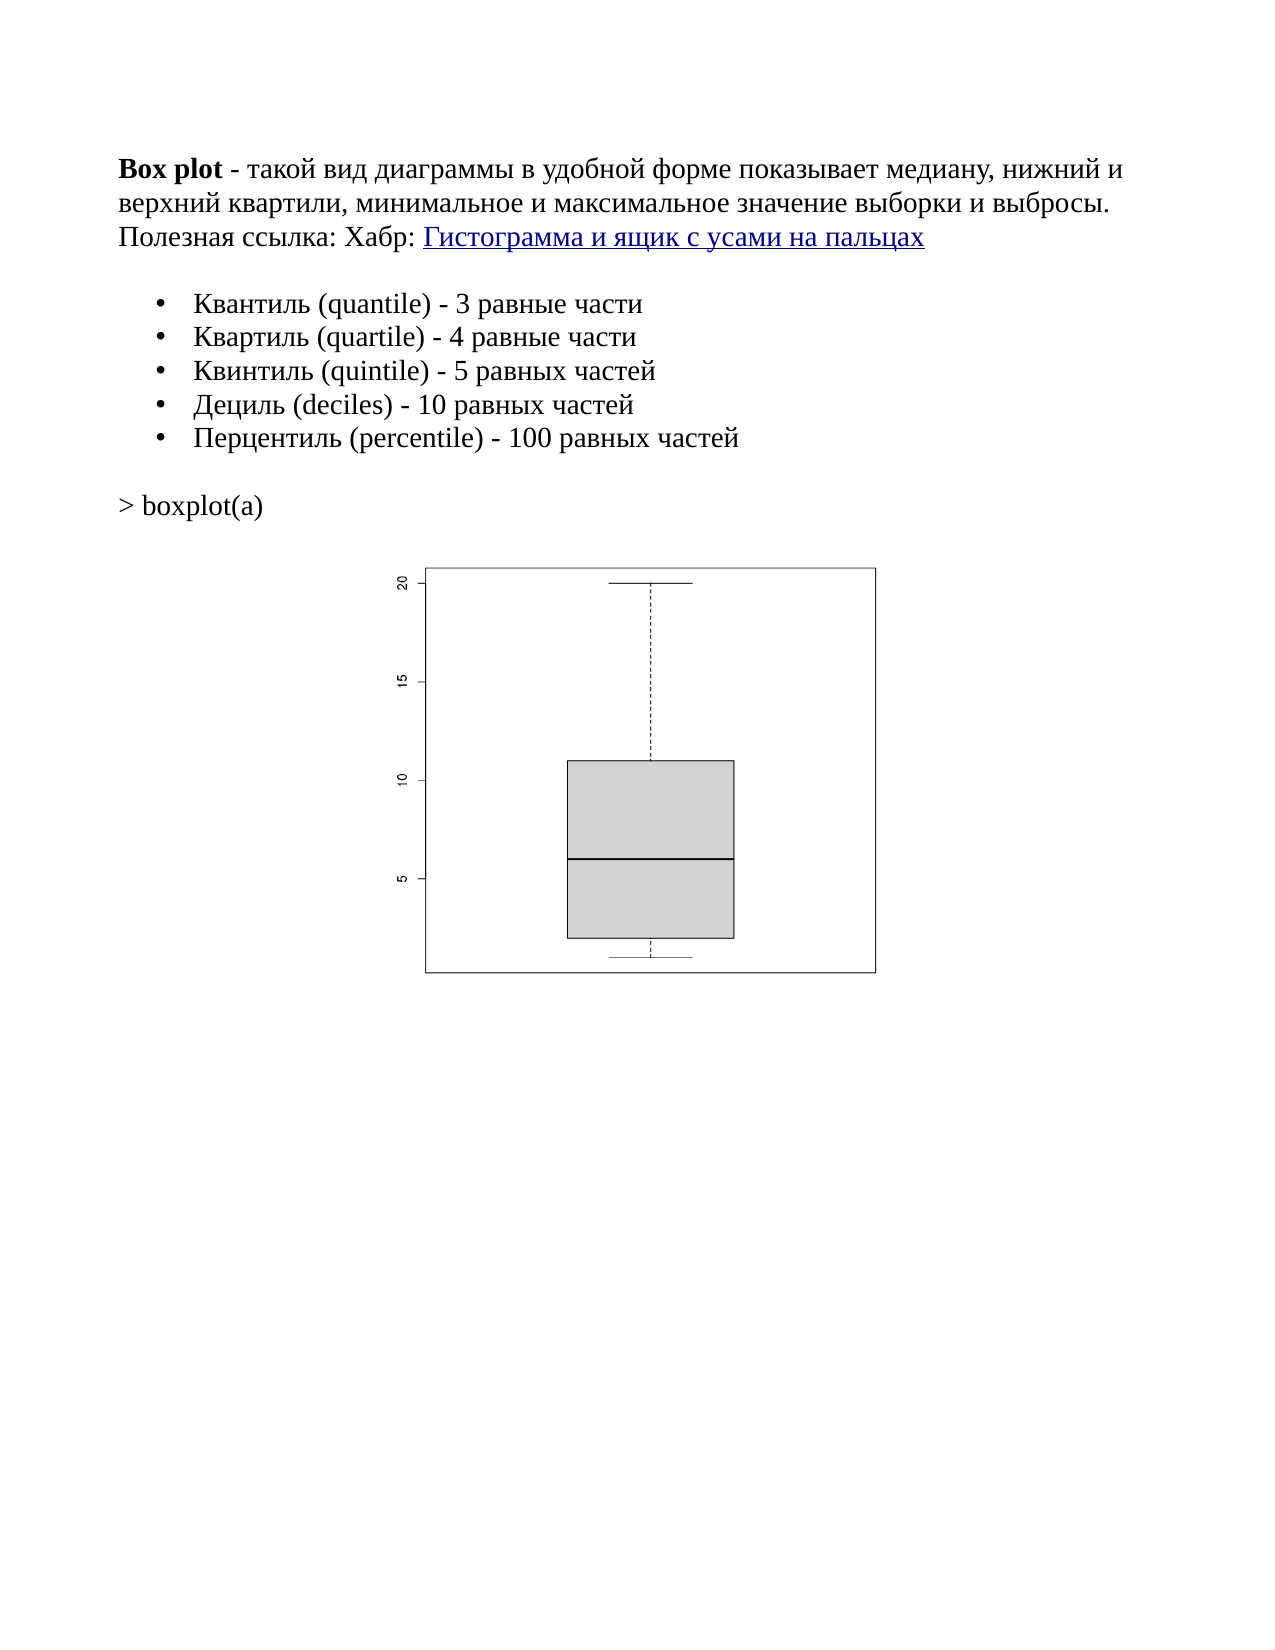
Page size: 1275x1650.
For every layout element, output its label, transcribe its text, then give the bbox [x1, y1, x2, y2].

text Box plot - такой вид диаграммы в удобной форме показывает медиану, нижний и [118, 152, 1157, 185]
picture [387, 554, 888, 984]
text верхний квартили, минимальное и максимальное значение выборки и выбросы. [118, 185, 1157, 219]
list Перцентиль (percentile) - 100 равных частей [156, 420, 1157, 454]
list Квартиль (quartile) - 4 равные части [156, 319, 1157, 353]
list Квинтиль (quintile) - 5 равных частей [156, 353, 1157, 387]
list Квантиль (quantile) - 3 равные части [156, 286, 1157, 319]
list Дециль (deciles) - 10 равных частей [156, 387, 1157, 420]
text Полезная ссылка: Хабр: Гистограмма и ящик с усами на пальцах [118, 219, 1157, 252]
text > boxplot(a) [118, 488, 1157, 521]
